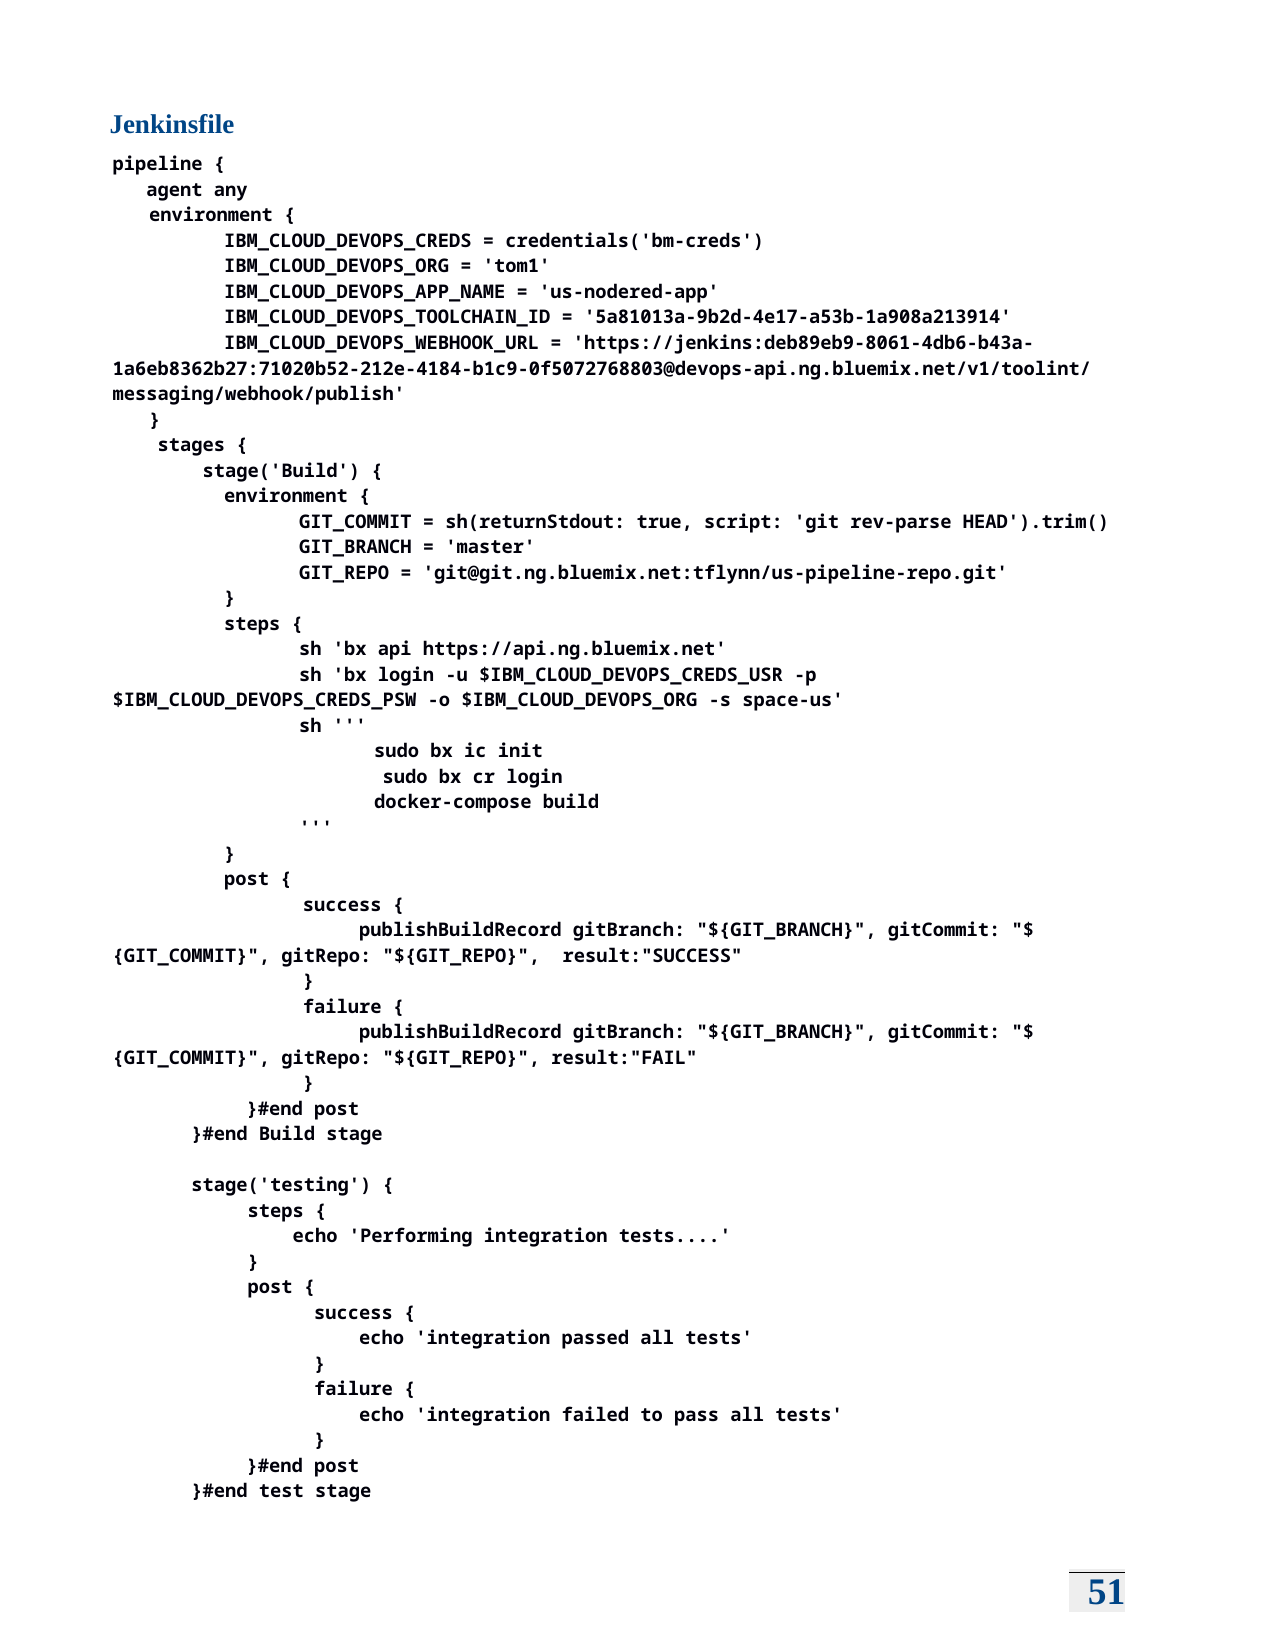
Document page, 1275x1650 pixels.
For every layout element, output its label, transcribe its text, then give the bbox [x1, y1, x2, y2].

text docker-compose build [112, 789, 1125, 814]
text IBM_CLOUD_DEVOPS_WEBHOOK_URL = 'https://jenkins:deb89eb9-8061-4db6-b43a-1a6eb8362b27:71020b52-212e-4184-b1c9-0f5072768803@devops-api.ng.bluemix.net/v1/toolint/messaging/webhook/publish' [112, 329, 1125, 406]
text success { [112, 891, 1125, 916]
text publishBuildRecord gitBranch: "${GIT_BRANCH}", gitCommit: "${GIT_COMMIT}", gitRepo: "${GIT_REPO}", result:"SUCCESS" [112, 916, 1125, 967]
text GIT_REPO = 'git@git.ng.bluemix.net:tflynn/us-pipeline-repo.git' [112, 559, 1125, 584]
text stage('Build') { [112, 457, 1125, 482]
text stages { [112, 431, 1125, 457]
text } [112, 967, 1125, 993]
text environment { [112, 202, 1125, 227]
subtitle Jenkinsfile [109, 108, 1125, 139]
text failure { [112, 993, 1125, 1018]
text } [112, 406, 1125, 431]
text stage('testing') { [112, 1172, 1125, 1197]
text steps { [112, 610, 1125, 636]
text } [112, 1427, 1125, 1452]
text } [112, 1350, 1125, 1376]
text sh 'bx login -u $IBM_CLOUD_DEVOPS_CREDS_USR -p $IBM_CLOUD_DEVOPS_CREDS_PSW -o $IBM_CLOUD_DEVOPS_ORG -s space-us' [112, 661, 1125, 712]
text agent any [112, 176, 1125, 202]
text failure { [112, 1376, 1125, 1401]
text success { [112, 1299, 1125, 1325]
text } [112, 584, 1125, 610]
text GIT_COMMIT = sh(returnStdout: true, script: 'git rev-parse HEAD').trim() [112, 508, 1125, 533]
text sudo bx cr login [112, 763, 1125, 789]
text environment { [112, 482, 1125, 508]
text sh 'bx api https://api.ng.bluemix.net' [112, 636, 1125, 661]
text steps { [112, 1197, 1125, 1223]
text }#end Build stage [112, 1121, 1125, 1146]
text sh ''' [112, 712, 1125, 738]
text }#end post [112, 1095, 1125, 1121]
text post { [112, 865, 1125, 891]
text echo 'Performing integration tests....' [112, 1223, 1125, 1248]
text IBM_CLOUD_DEVOPS_CREDS = credentials('bm-creds') [112, 227, 1125, 253]
text pipeline { [112, 151, 1125, 176]
text }#end test stage [112, 1478, 1125, 1503]
text post { [112, 1274, 1125, 1299]
text } [112, 840, 1125, 865]
text sudo bx ic init [112, 738, 1125, 763]
text IBM_CLOUD_DEVOPS_ORG = 'tom1' [112, 253, 1125, 278]
text echo 'integration failed to pass all tests' [112, 1401, 1125, 1427]
text echo 'integration passed all tests' [112, 1325, 1125, 1350]
text IBM_CLOUD_DEVOPS_APP_NAME = 'us-nodered-app' [112, 278, 1125, 304]
text IBM_CLOUD_DEVOPS_TOOLCHAIN_ID = '5a81013a-9b2d-4e17-a53b-1a908a213914' [112, 304, 1125, 329]
text } [112, 1069, 1125, 1095]
text publishBuildRecord gitBranch: "${GIT_BRANCH}", gitCommit: "${GIT_COMMIT}", gitRepo: "${GIT_REPO}", result:"FAIL" [112, 1018, 1125, 1069]
text GIT_BRANCH = 'master' [112, 533, 1125, 559]
text }#end post [112, 1452, 1125, 1478]
text } [112, 1248, 1125, 1274]
text ''' [112, 814, 1125, 840]
